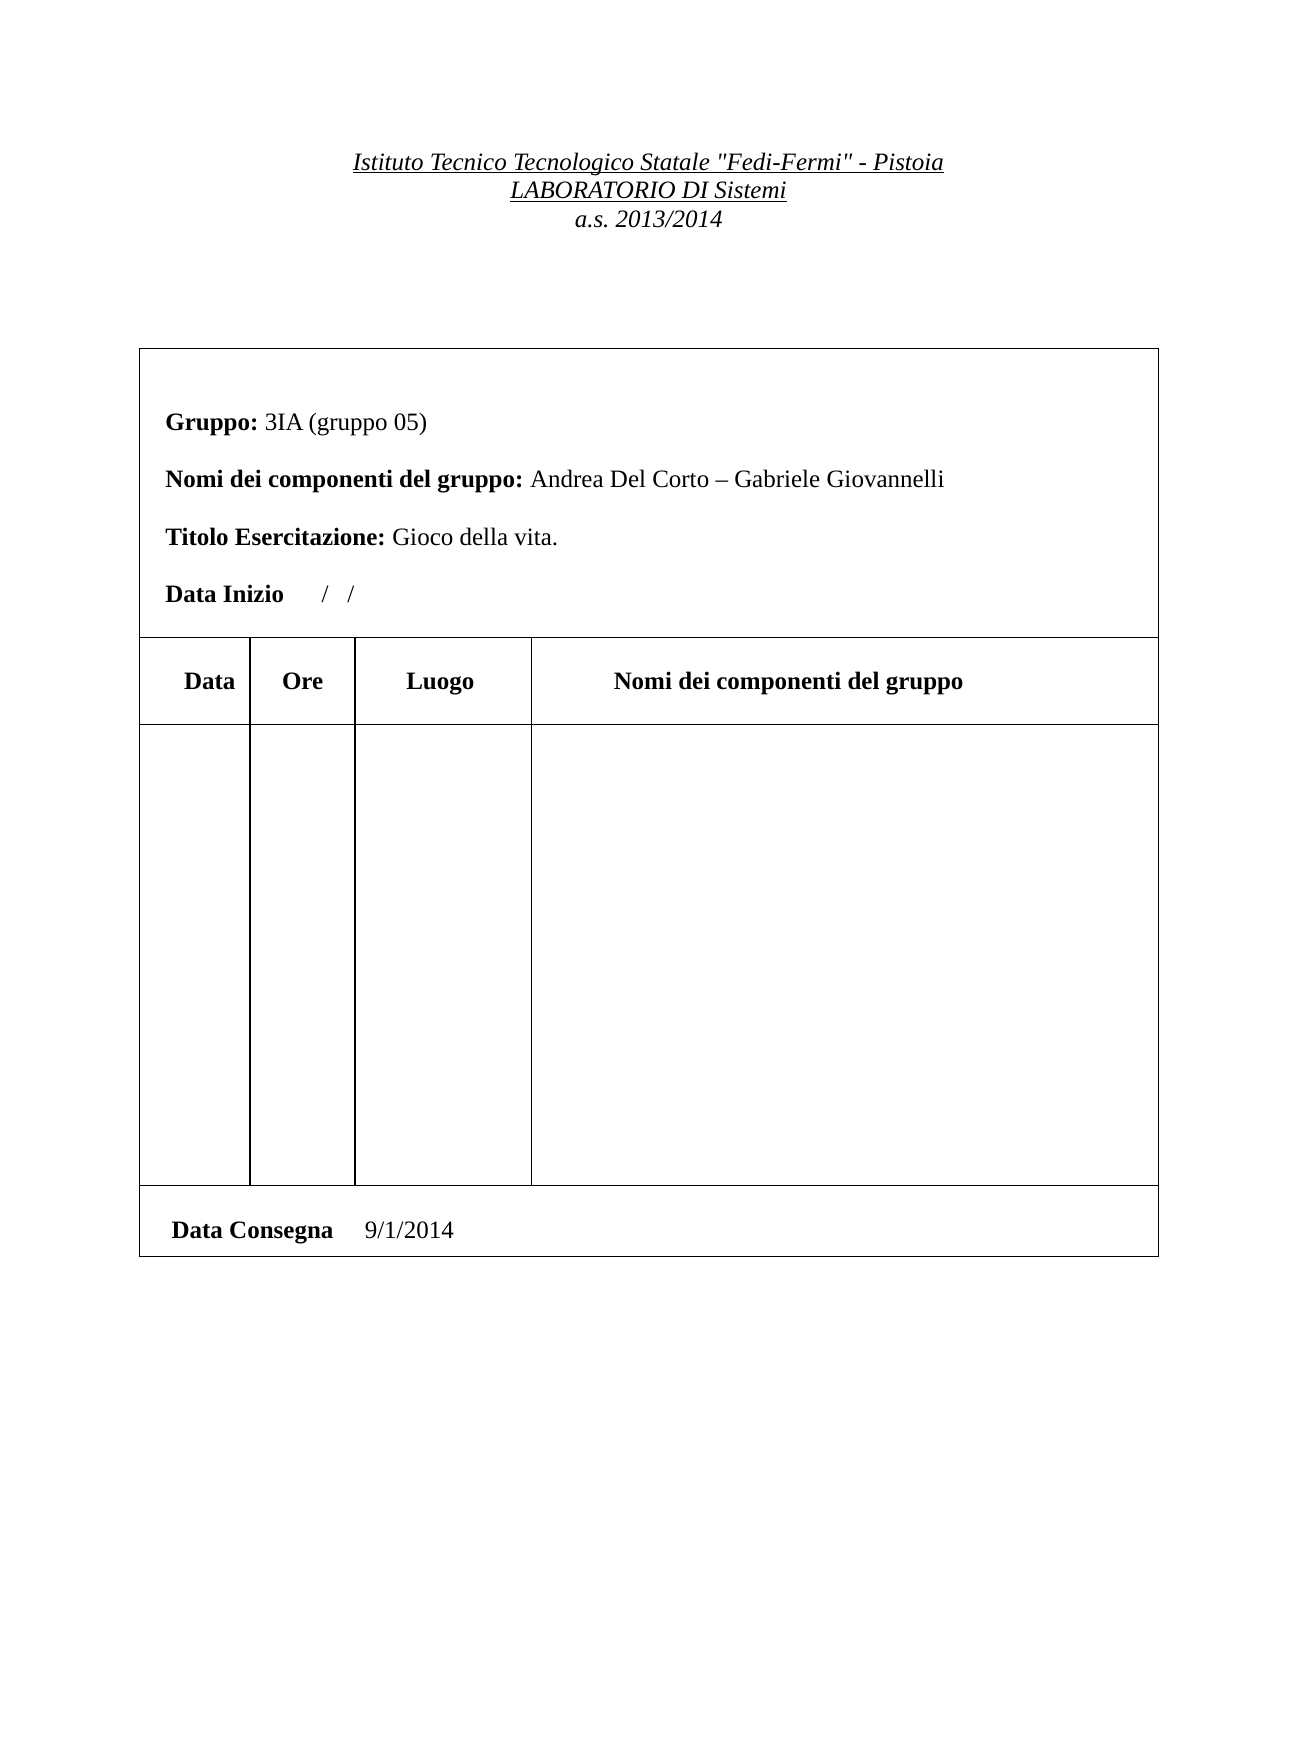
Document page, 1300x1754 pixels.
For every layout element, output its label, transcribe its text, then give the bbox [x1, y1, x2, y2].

table_cell Luogo [356, 638, 531, 724]
table_cell [356, 725, 531, 1185]
table_cell Nomi dei componenti del gruppo [532, 638, 1158, 724]
table_cell Ore [251, 638, 354, 724]
table_cell [251, 725, 354, 1185]
table_cell [140, 725, 249, 1185]
table_cell Data [140, 638, 249, 724]
table_cell [532, 725, 1158, 1185]
table_header Gruppo: 3IA (gruppo 05) Nomi dei componenti del gruppo: Andrea Del Corto – Gabriele Giovannelli Titolo Esercitazione: Gioco della vita. Data Inizio / / [140, 349, 1158, 637]
text Istituto Tecnico Tecnologico Statale "Fedi-Fermi" - Pistoia [118, 147, 1181, 176]
table_cell Data Consegna 9/1/2014 [140, 1186, 1158, 1256]
text LABORATORIO DI Sistemi [118, 176, 1181, 204]
text a.s. 2013/2014 [118, 204, 1181, 233]
